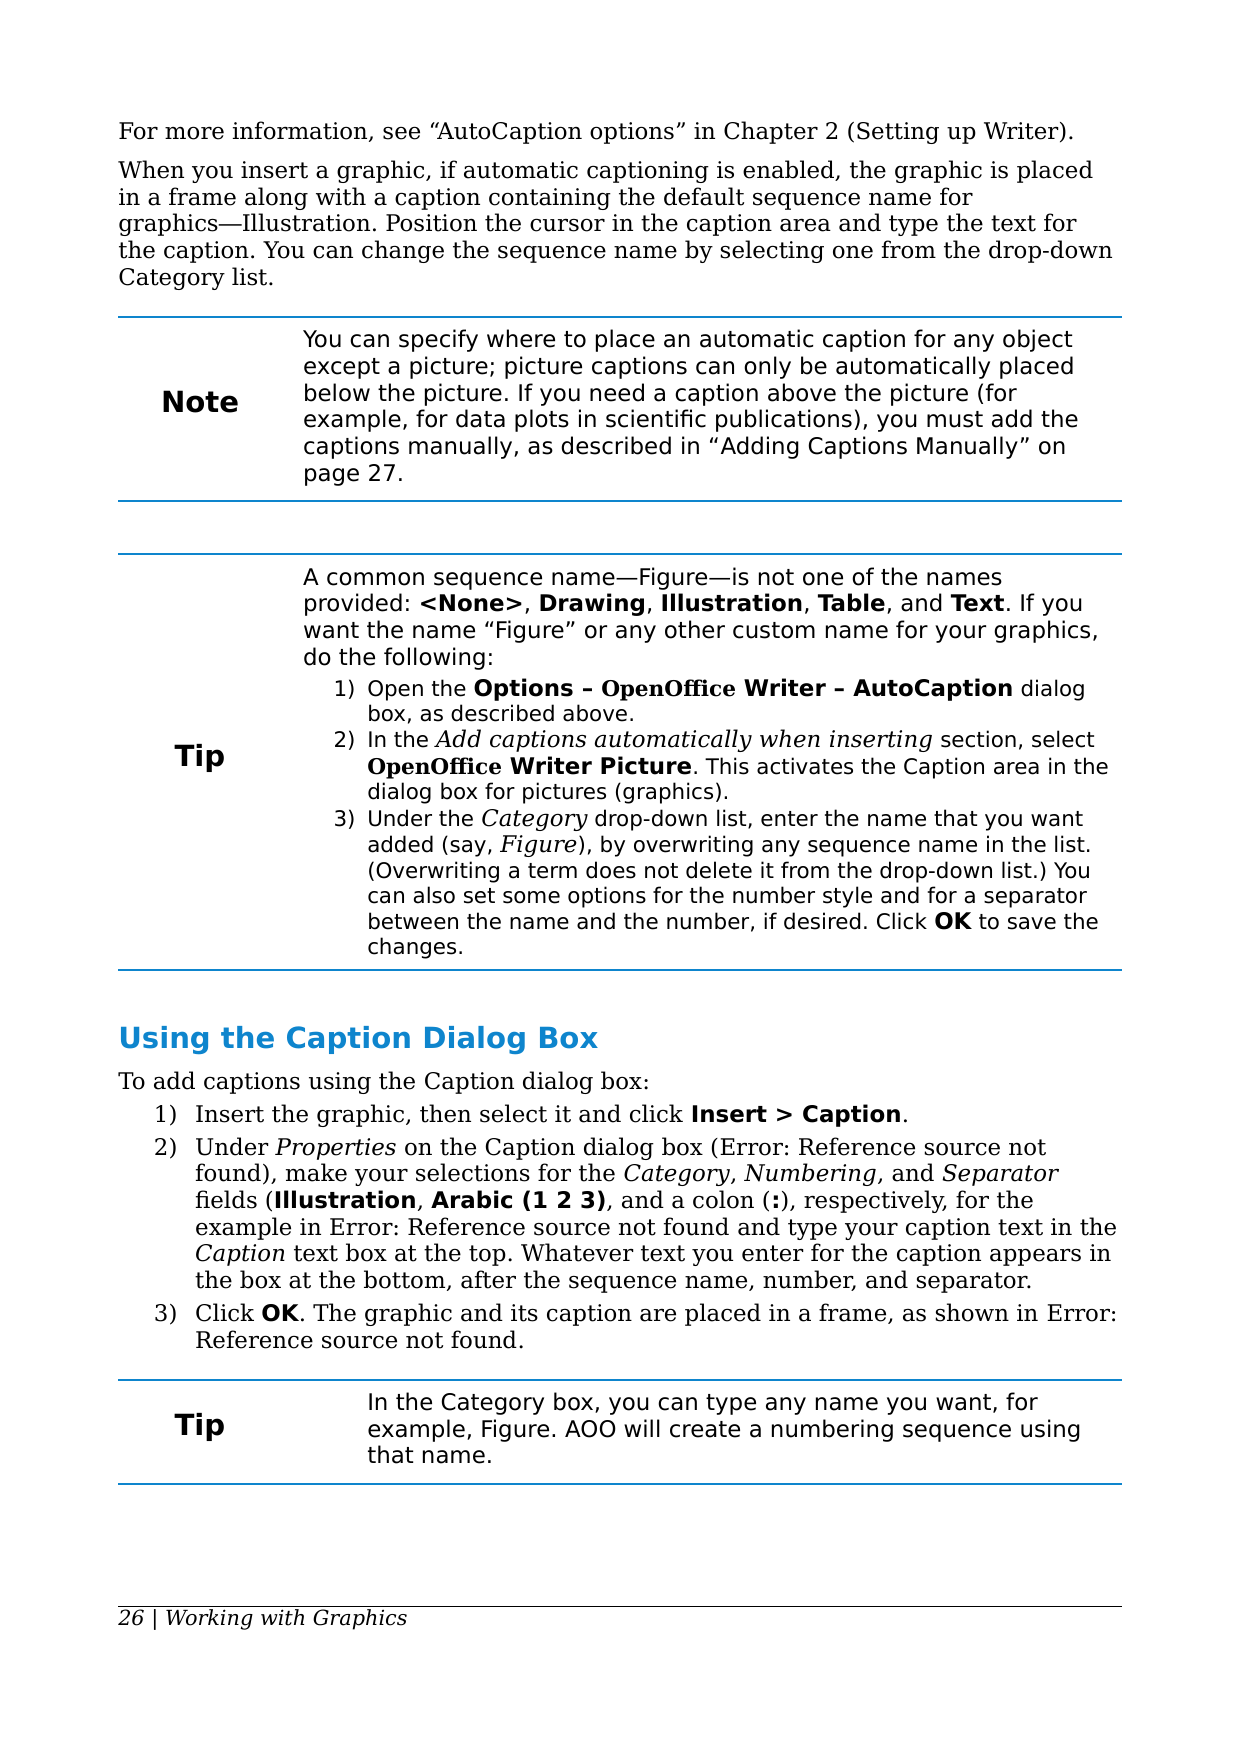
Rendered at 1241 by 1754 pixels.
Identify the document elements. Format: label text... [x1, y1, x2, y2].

subtitle Using the Caption Dialog Box [118, 1022, 1122, 1056]
list Under Properties on the Caption dialog box (Error: Reference source not found), make your selections for the Category, Numbering, and Separator fields (Illustration, Arabic (1 2 3), and a colon (:), respectively, for the example in Error: Reference source not found and type your caption text in the Caption text box at the top. Whatever text you enter for the caption appears in the box at the bottom, after the sequence name, number, and separator. [177, 1134, 1122, 1294]
table_header You can specify where to place an automatic caption for any object except a picture; picture captions can only be automatically placed below the picture. If you need a caption above the picture (for example, for data plots in scientific publications), you must add the captions manually, as described in “Adding Captions Manually” on page 27. [281, 318, 1122, 499]
table_header Tip [118, 1381, 281, 1482]
table_header A common sequence name—Figure—is not one of the names provided: <None>, Drawing, Illustration, Table, and Text. If you want the name “Figure” or any other custom name for your graphics, do the following: Open the Options – OpenOffice Writer – AutoCaption dialog box, as described above. In the Add captions automatically when inserting section, select OpenOffice Writer Picture. This activates the Caption area in the dialog box for pictures (graphics). Under the Category drop-down list, enter the name that you want added (say, Figure), by overwriting any sequence name in the list. (Overwriting a term does not delete it from the drop-down list.) You can also set some options for the number style and for a separator between the name and the number, if desired. Click OK to save the changes. [281, 555, 1122, 969]
list To add captions using the Caption dialog box: [118, 1068, 1122, 1094]
list Click OK. The graphic and its caption are placed in a frame, as shown in Error: Reference source not found. [177, 1300, 1122, 1353]
table_header In the Category box, you can type any name you want, for example, Figure. AOO will create a numbering sequence using that name. [281, 1381, 1122, 1482]
table_header Note [118, 318, 281, 499]
table_header Tip [118, 555, 281, 969]
text For more information, see “AutoCaption options” in Chapter 2 (Setting up Writer). [118, 118, 1122, 145]
list Insert the graphic, then select it and click Insert > Caption. [177, 1101, 1122, 1128]
text When you insert a graphic, if automatic captioning is enabled, the graphic is placed in a frame along with a caption containing the default sequence name for graphics―Illustration. Position the cursor in the caption area and type the text for the caption. You can change the sequence name by selecting one from the drop-down Category list. [118, 157, 1122, 291]
